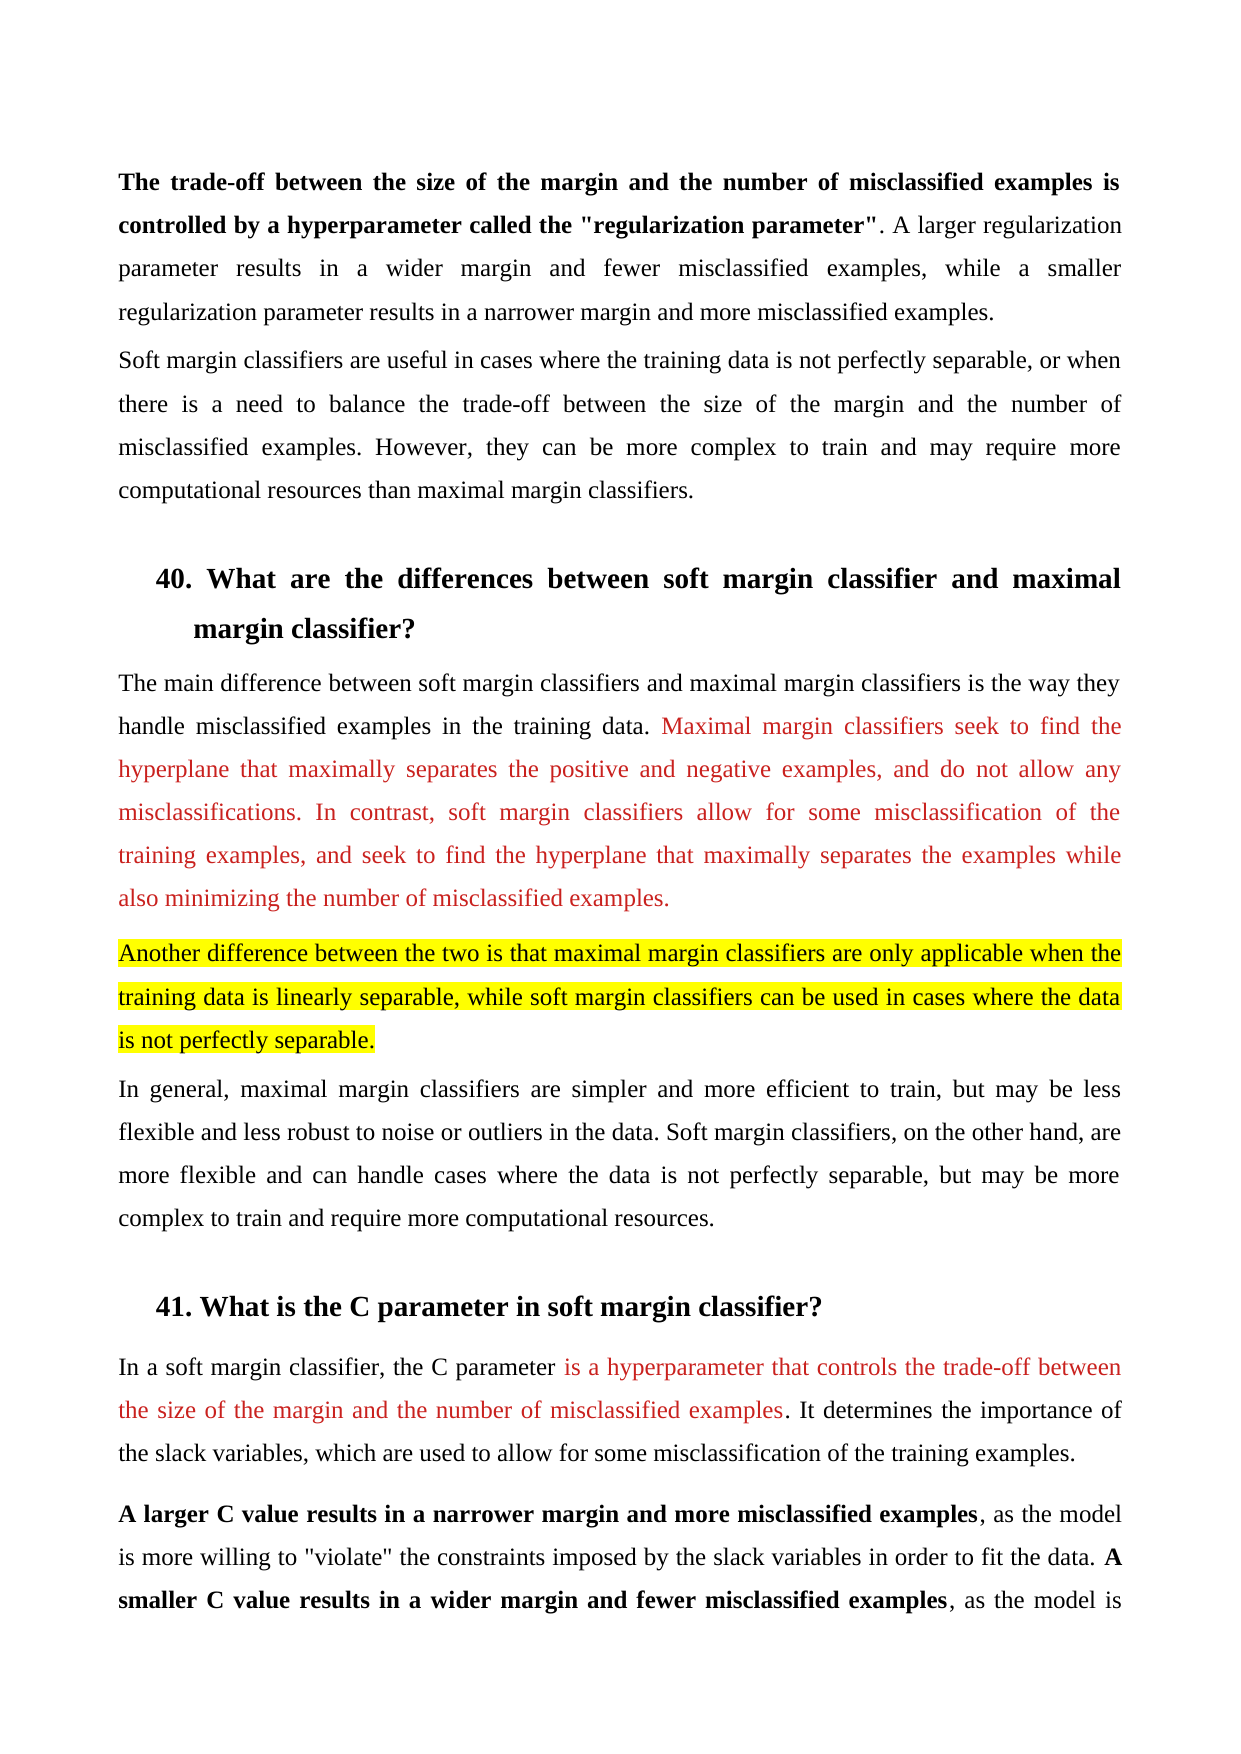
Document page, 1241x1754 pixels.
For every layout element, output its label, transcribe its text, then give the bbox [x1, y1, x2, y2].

text In a soft margin classifier, the C parameter is a hyperparameter that controls the trade-off between the size of the margin and the number of misclassified examples. It determines the importance of the slack variables, which are used to allow for some misclassification of the training examples. [118, 1352, 1122, 1467]
text The main difference between soft margin classifiers and maximal margin classifiers is the way they handle misclassified examples in the training data. Maximal margin classifiers seek to find the hyperplane that maximally separates the positive and negative examples, and do not allow any misclassifications. In contrast, soft margin classifiers allow for some misclassification of the training examples, and seek to find the hyperplane that maximally separates the examples while also minimizing the number of misclassified examples. [118, 668, 1122, 912]
text Soft margin classifiers are useful in cases where the training data is not perfectly separable, or when there is a need to balance the trade-off between the size of the margin and the number of misclassified examples. However, they can be more complex to train and may require more computational resources than maximal margin classifiers. [118, 346, 1122, 504]
text A larger C value results in a narrower margin and more misclassified examples, as the model is more willing to "violate" the constraints imposed by the slack variables in order to fit the data. A smaller C value results in a wider margin and fewer misclassified examples, as the model is [118, 1499, 1122, 1614]
text In general, maximal margin classifiers are simpler and more efficient to train, but may be less flexible and less robust to noise or outliers in the data. Soft margin classifiers, on the other hand, are more flexible and can handle cases where the data is not perfectly separable, but may be more complex to train and require more computational resources. [118, 1074, 1122, 1232]
list What is the C parameter in soft margin classifier? [156, 1289, 1122, 1323]
text The trade-off between the size of the margin and the number of misclassified examples is controlled by a hyperparameter called the "regularization parameter". A larger regularization parameter results in a wider margin and fewer misclassified examples, while a smaller regularization parameter results in a narrower margin and more misclassified examples. [118, 167, 1122, 325]
list What are the differences between soft margin classifier and maximal margin classifier? [156, 561, 1122, 645]
text Another difference between the two is that maximal margin classifiers are only applicable when the training data is linearly separable, while soft margin classifiers can be used in cases where the data is not perfectly separable. [118, 938, 1122, 1053]
